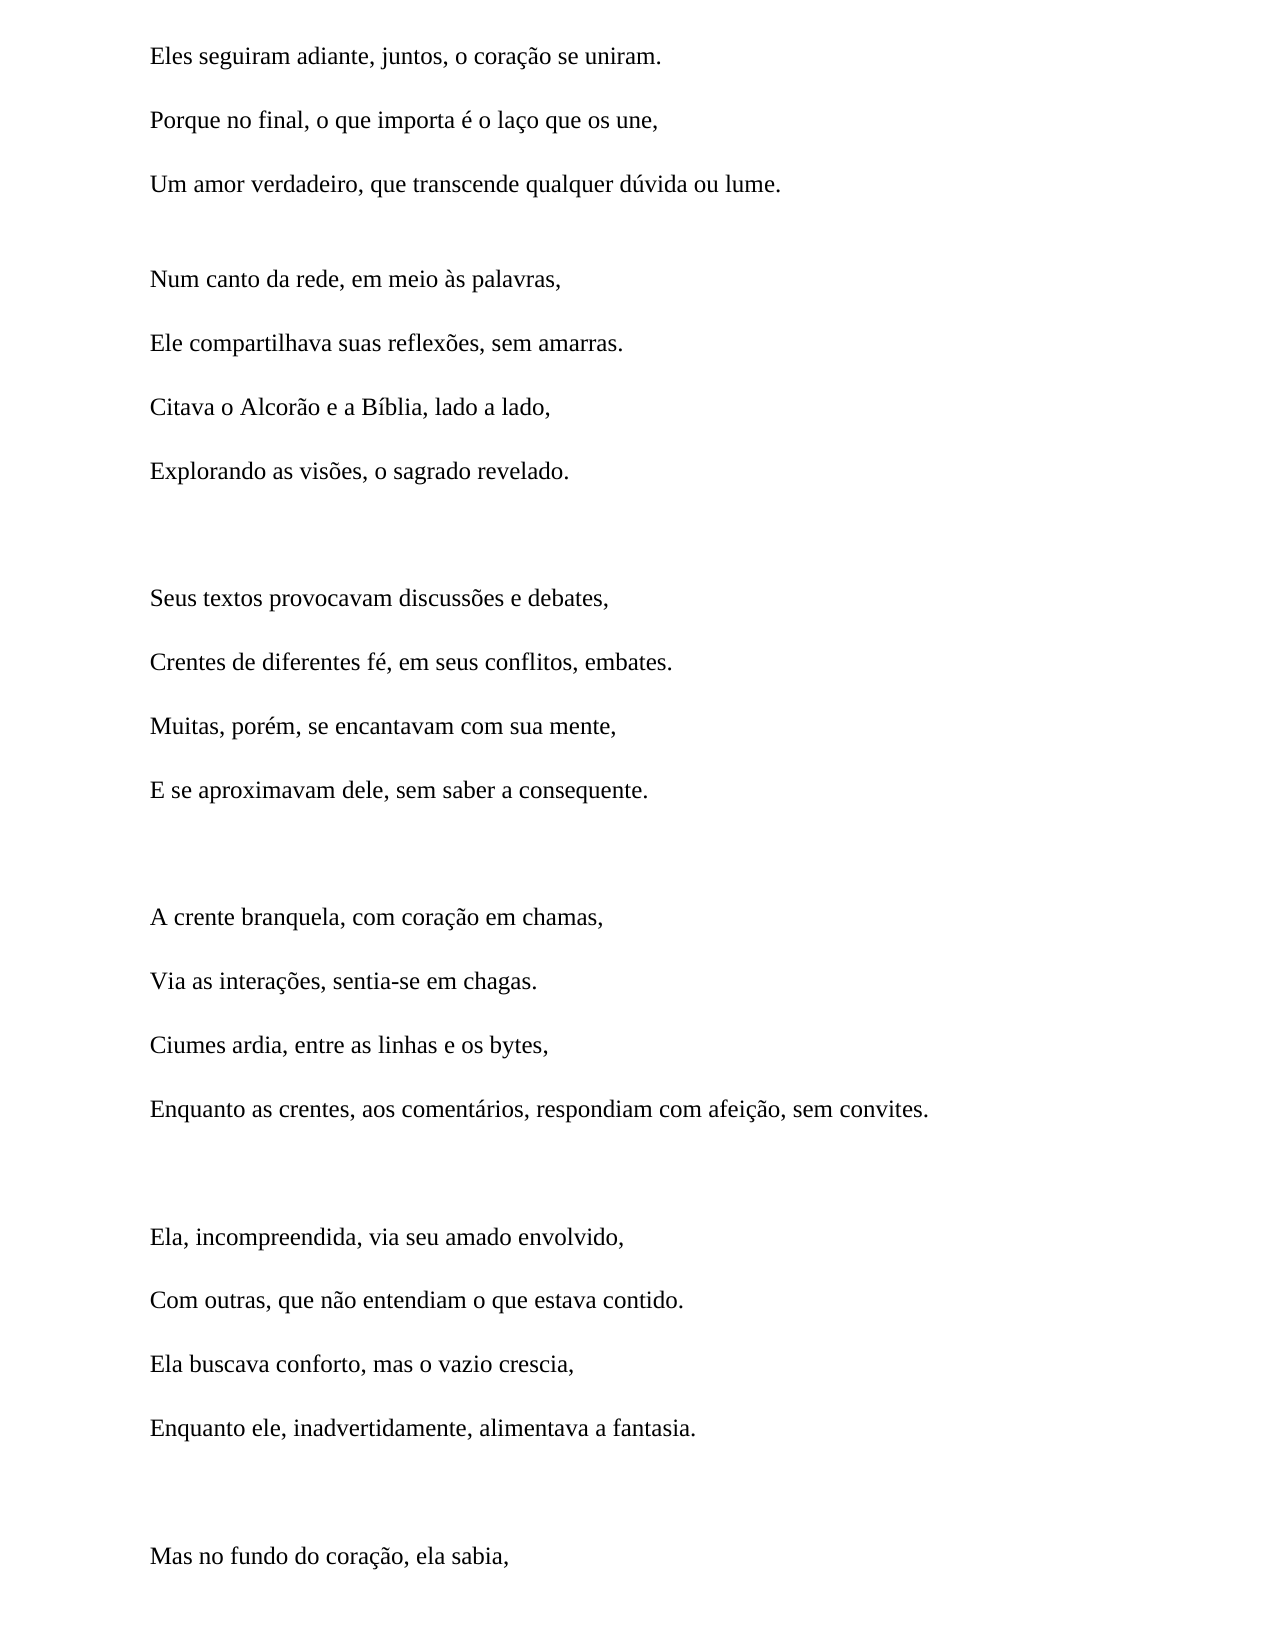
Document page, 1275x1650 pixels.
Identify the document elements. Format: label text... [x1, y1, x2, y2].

text Ele compartilhava suas reflexões, sem amarras. [149, 328, 1125, 357]
text Enquanto as crentes, aos comentários, respondiam com afeição, sem convites. [149, 1094, 1125, 1123]
text Explorando as visões, o sagrado revelado. [149, 456, 1125, 484]
text Crentes de diferentes fé, em seus conflitos, embates. [149, 647, 1125, 676]
text E se aproximavam dele, sem saber a consequente. [149, 775, 1125, 804]
text Eles seguiram adiante, juntos, o coração se uniram. [149, 41, 1125, 70]
text Mas no fundo do coração, ela sabia, [149, 1541, 1125, 1569]
text Ela, incompreendida, via seu amado envolvido, [149, 1222, 1125, 1250]
text Um amor verdadeiro, que transcende qualquer dúvida ou lume. [149, 169, 1125, 198]
text Enquanto ele, inadvertidamente, alimentava a fantasia. [149, 1413, 1125, 1442]
text Seus textos provocavam discussões e debates, [149, 583, 1125, 612]
text Ciumes ardia, entre as linhas e os bytes, [149, 1030, 1125, 1059]
text Porque no final, o que importa é o laço que os une, [149, 105, 1125, 134]
text Com outras, que não entendiam o que estava contido. [149, 1286, 1125, 1314]
text Num canto da rede, em meio às palavras, [149, 264, 1125, 293]
text Citava o Alcorão e a Bíblia, lado a lado, [149, 392, 1125, 421]
text Ela buscava conforto, mas o vazio crescia, [149, 1349, 1125, 1378]
text Via as interações, sentia-se em chagas. [149, 966, 1125, 995]
text A crente branquela, com coração em chamas, [149, 902, 1125, 931]
text Muitas, porém, se encantavam com sua mente, [149, 711, 1125, 740]
